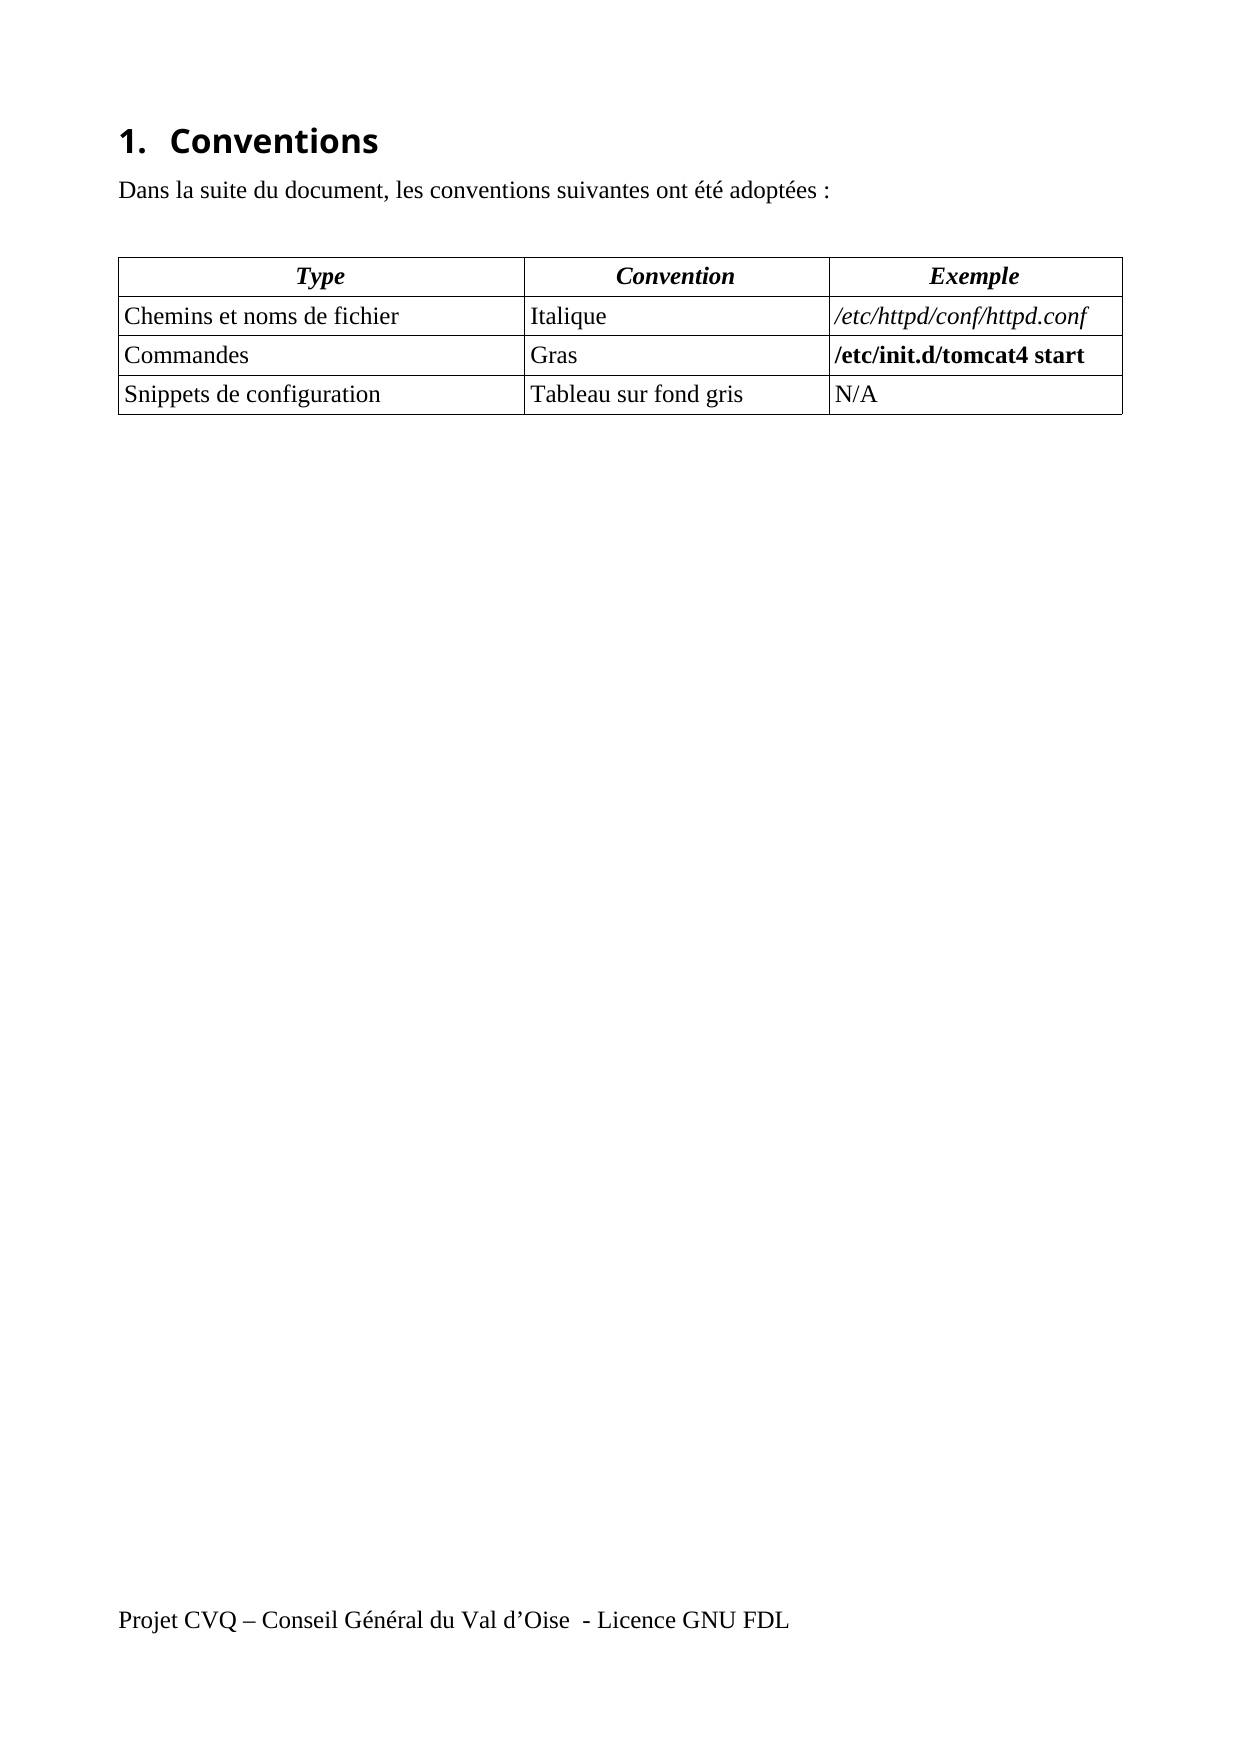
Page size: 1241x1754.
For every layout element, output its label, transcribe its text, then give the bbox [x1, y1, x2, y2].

table_cell Chemins et noms de fichier [119, 297, 524, 335]
subtitle Conventions [118, 118, 1122, 164]
table_header Type [119, 258, 524, 296]
table_header Exemple [830, 258, 1122, 296]
table_cell Italique [525, 297, 829, 335]
text Dans la suite du document, les conventions suivantes ont été adoptées : [118, 176, 1122, 204]
table_cell N/A [830, 376, 1122, 414]
table_cell Gras [525, 336, 829, 374]
table_cell /etc/httpd/conf/httpd.conf [830, 297, 1122, 335]
table_cell /etc/init.d/tomcat4 start [830, 336, 1122, 374]
table_cell Tableau sur fond gris [525, 376, 829, 414]
table_cell Commandes [119, 336, 524, 374]
table_header Convention [525, 258, 829, 296]
table_cell Snippets de configuration [119, 376, 524, 414]
